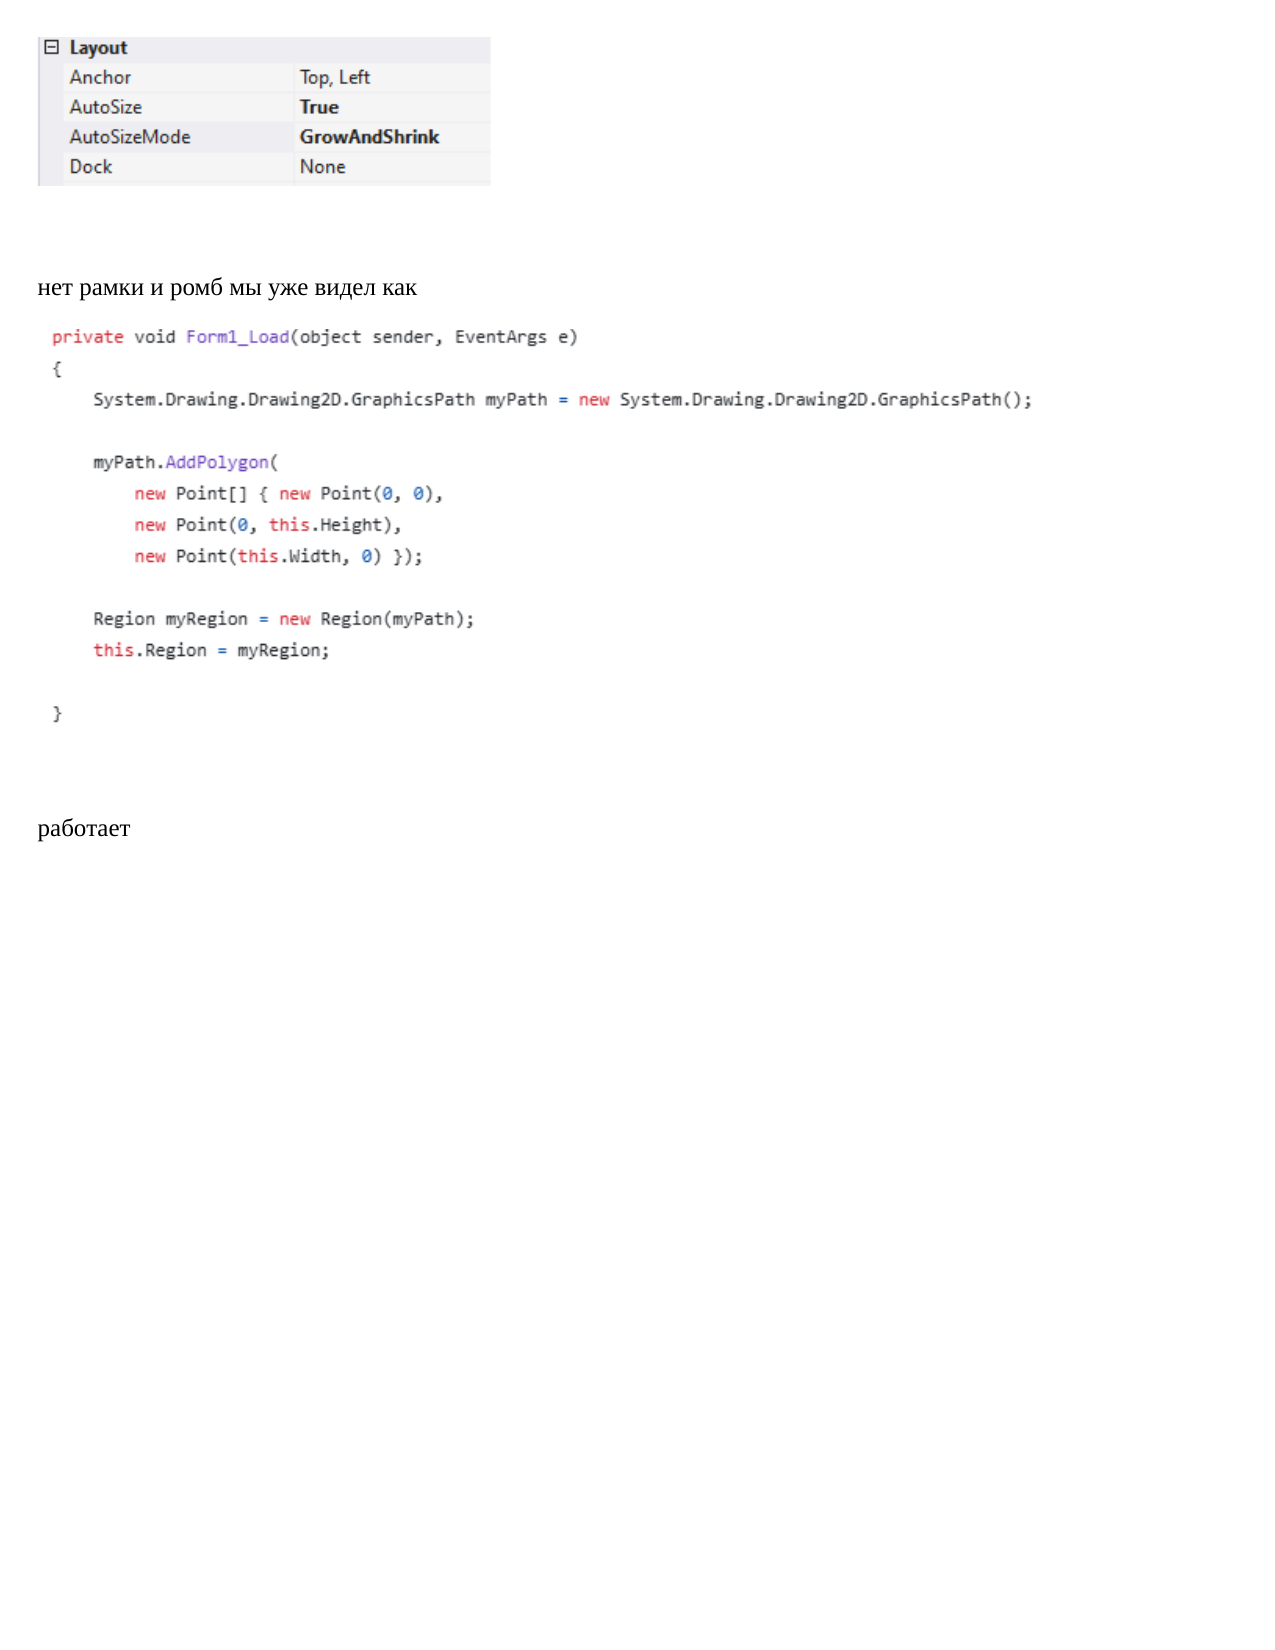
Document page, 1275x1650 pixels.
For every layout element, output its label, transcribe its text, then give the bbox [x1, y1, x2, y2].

picture [37, 329, 1043, 727]
text нет рамки и ромб мы уже видел как [37, 272, 1237, 301]
picture [37, 37, 491, 186]
text работает [37, 813, 1237, 842]
